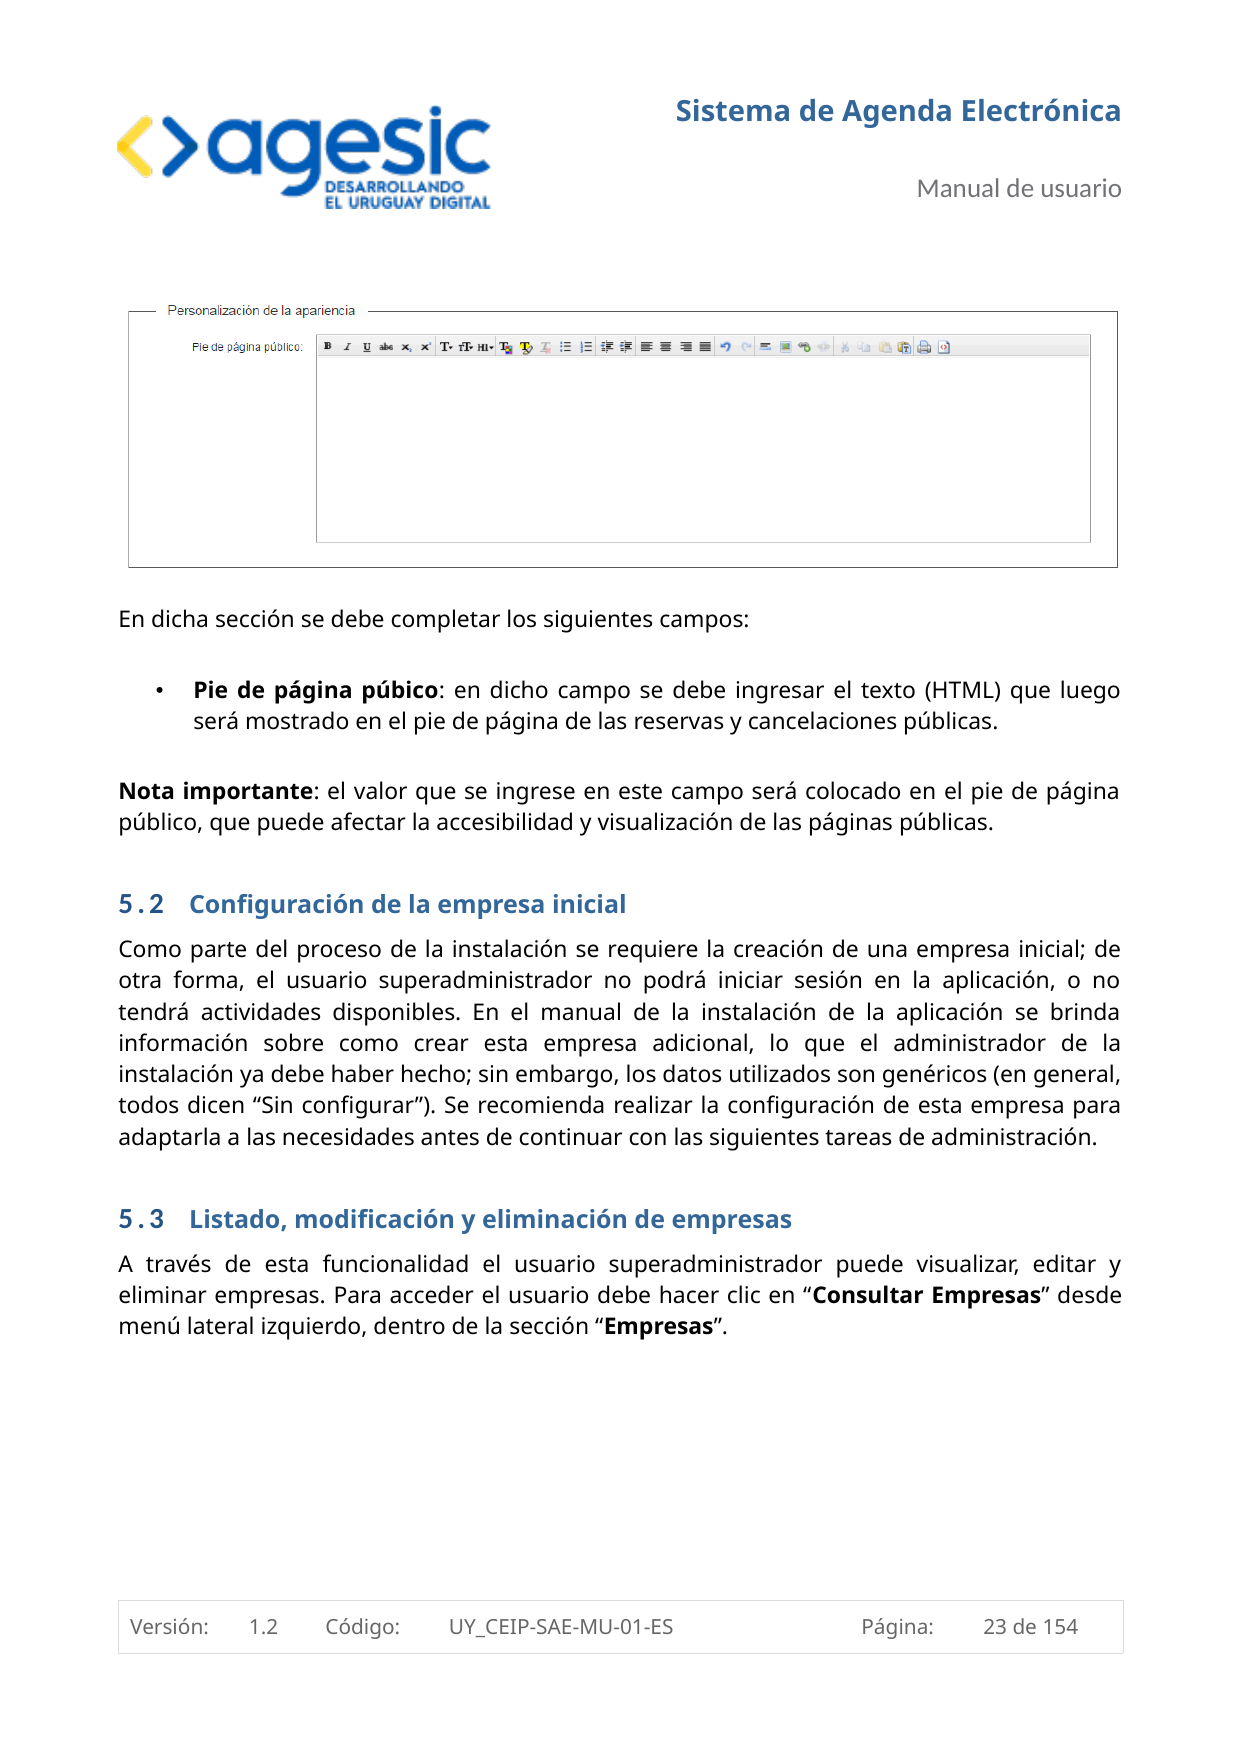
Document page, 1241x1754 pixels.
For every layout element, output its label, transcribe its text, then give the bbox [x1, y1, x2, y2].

picture [116, 105, 492, 209]
text Como parte del proceso de la instalación se requiere la creación de una empresa inicial; de otra forma, el usuario superadministrador no podrá iniciar sesión en la aplicación, o no tendrá actividades disponibles. En el manual de la instalación de la aplicación se brinda información sobre como crear esta empresa adicional, lo que el administrador de la instalación ya debe haber hecho; sin embargo, los datos utilizados son genéricos (en general, todos dicen “Sin configurar”). Se recomienda realizar la configuración de esta empresa para adaptarla a las necesidades antes de continuar con las siguientes tareas de administración. [118, 933, 1122, 1152]
picture [118, 304, 1123, 574]
list Pie de página púbico: en dicho campo se debe ingresar el texto (HTML) que luego será mostrado en el pie de página de las reservas y cancelaciones públicas. [156, 673, 1122, 736]
subtitle Configuración de la empresa inicial [118, 886, 1122, 921]
text A través de esta funcionalidad el usuario superadministrador puede visualizar, editar y eliminar empresas. Para acceder el usuario debe hacer clic en “Consultar Empresas” desde menú lateral izquierdo, dentro de la sección “Empresas”. [118, 1247, 1122, 1341]
text Nota importante: el valor que se ingrese en este campo será colocado en el pie de página público, que puede afectar la accesibilidad y visualización de las páginas públicas. [118, 775, 1122, 837]
subtitle Listado, modificación y eliminación de empresas [118, 1200, 1122, 1236]
text En dicha sección se debe completar los siguientes campos: [118, 574, 1122, 634]
